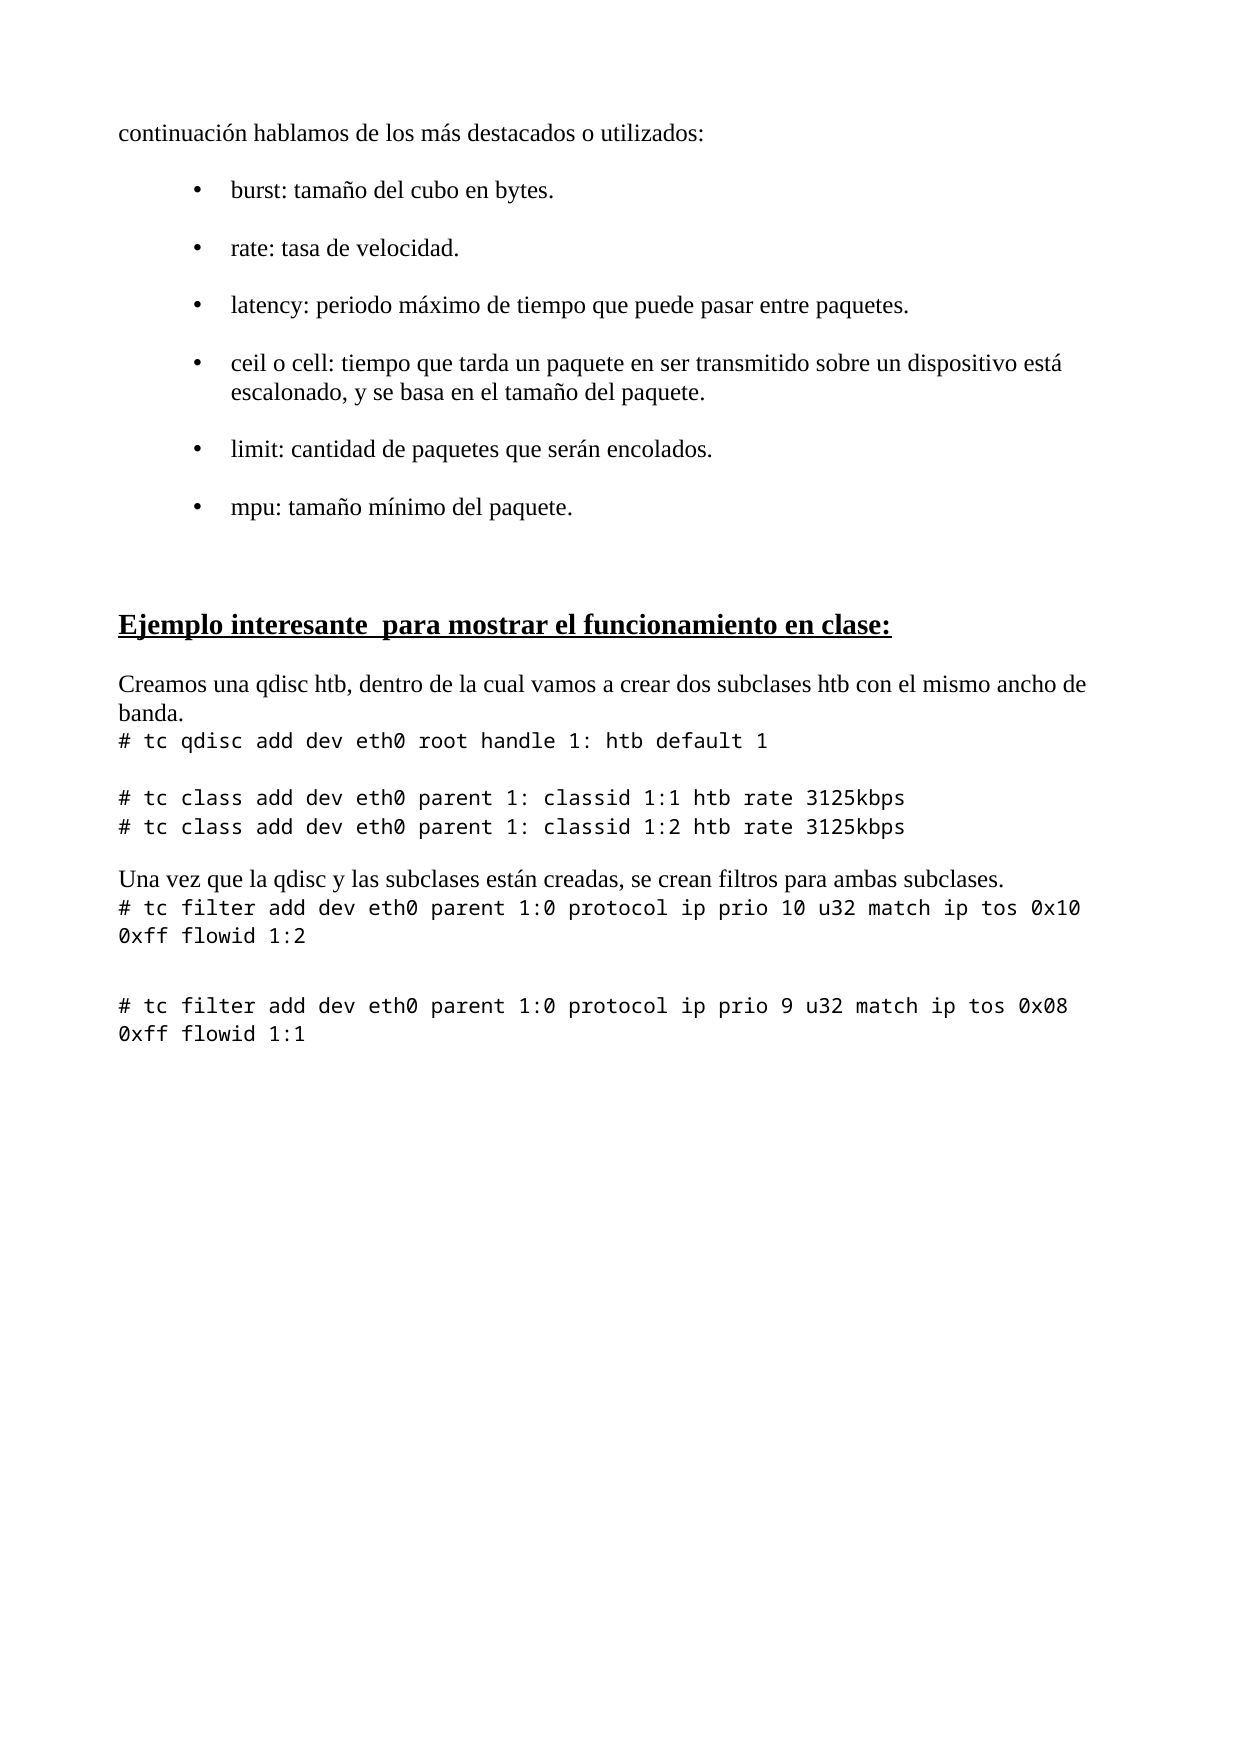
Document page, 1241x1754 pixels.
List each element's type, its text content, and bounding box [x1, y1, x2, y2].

text # tc filter add dev eth0 parent 1:0 protocol ip prio 10 u32 match ip tos 0x10 0xff flowid 1:2 [118, 893, 1122, 950]
text # tc filter add dev eth0 parent 1:0 protocol ip prio 9 u32 match ip tos 0x08 0xff flowid 1:1 [118, 963, 1122, 1048]
text continuación hablamos de los más destacados o utilizados: [118, 118, 1122, 147]
text Una vez que la qdisc y las subclases están creadas, se crean filtros para ambas subclases. [118, 864, 1122, 893]
text # tc class add dev eth0 parent 1: classid 1:2 htb rate 3125kbps [118, 812, 1122, 840]
list limit: cantidad de paquetes que serán encolados. [193, 434, 1122, 463]
text # tc qdisc add dev eth0 root handle 1: htb default 1 [118, 727, 1122, 755]
list burst: tamaño del cubo en bytes. [193, 176, 1122, 204]
text Creamos una qdisc htb, dentro de la cual vamos a crear dos subclases htb con el mismo ancho de banda. [118, 669, 1122, 727]
list mpu: tamaño mínimo del paquete. [193, 492, 1122, 521]
list latency: periodo máximo de tiempo que puede pasar entre paquetes. [193, 291, 1122, 319]
text # tc class add dev eth0 parent 1: classid 1:1 htb rate 3125kbps [118, 783, 1122, 812]
list ceil o cell: tiempo que tarda un paquete en ser transmitido sobre un dispositivo está escalonado, y se basa en el tamaño del paquete. [193, 348, 1122, 406]
text Ejemplo interesante para mostrar el funcionamiento en clase: [118, 607, 1122, 640]
list rate: tasa de velocidad. [193, 233, 1122, 262]
